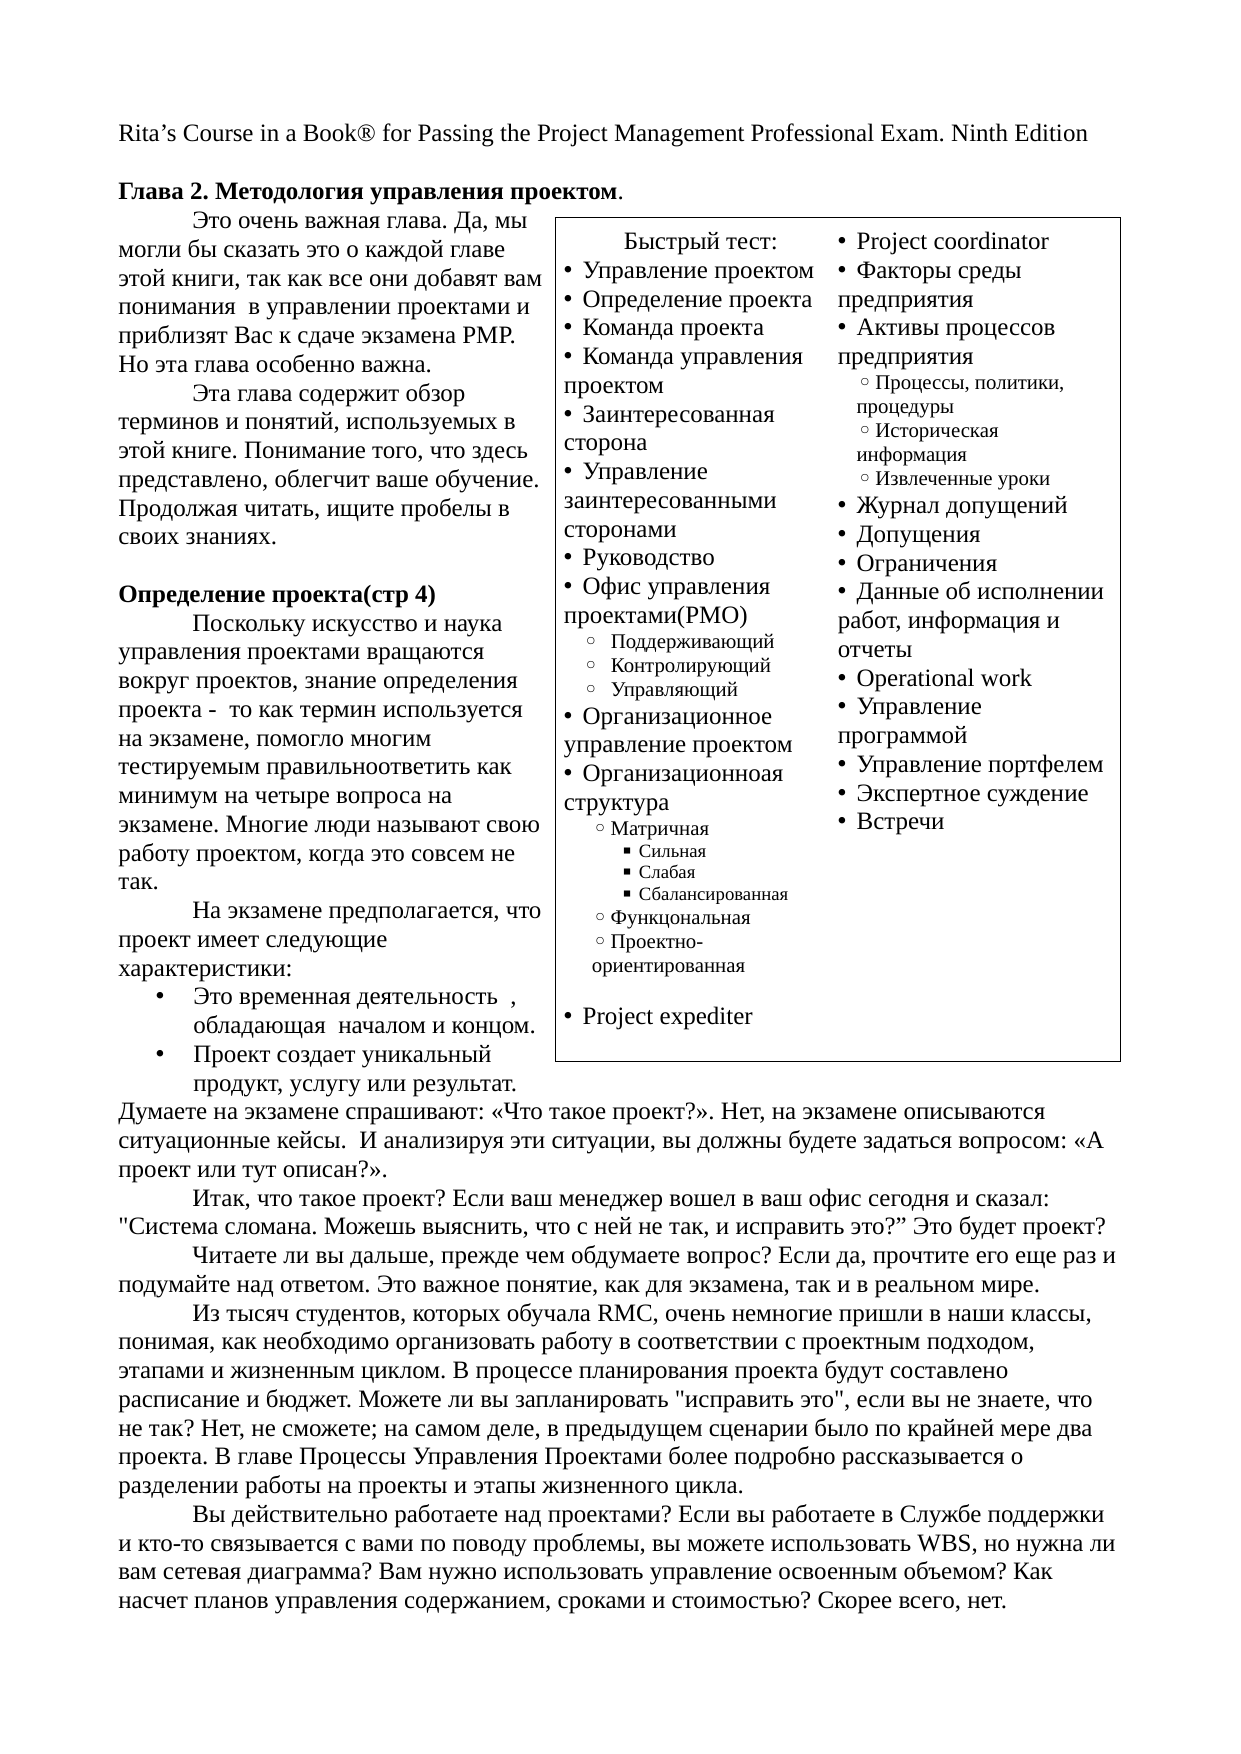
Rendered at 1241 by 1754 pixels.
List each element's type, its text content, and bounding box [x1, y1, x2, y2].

text На экзамене предполагается, что проект имеет следующие характеристики: [118, 895, 555, 981]
list Поддерживающий [582, 629, 838, 653]
list Офис управления проектами(PMO) [564, 571, 838, 629]
list Слабая [620, 861, 838, 883]
text Быстрый тест: [564, 226, 838, 255]
list Заинтересованная сторона [564, 399, 838, 456]
list Ограничения [838, 548, 1112, 576]
list Проектно-ориентированная [592, 929, 838, 977]
list Управление заинтересованными сторонами [564, 456, 838, 542]
list Управление проектом [564, 255, 838, 284]
text Читаете ли вы дальше, прежде чем обдумаете вопрос? Если да, прочтите его еще раз и подумайте над ответом. Это важное понятие, как для экзамена, так и в реальном мире. [118, 1240, 1122, 1298]
list Экспертное суждение [838, 778, 1112, 806]
text Определение проекта(стр 4) [118, 579, 555, 608]
list Определение проекта [564, 284, 838, 312]
list Организационноая структура [564, 758, 838, 816]
list Команда проекта [564, 312, 838, 341]
list Матричная [592, 816, 838, 840]
list Историческая информация [856, 418, 1112, 466]
text Вы действительно работаете над проектами? Если вы работаете в Службе поддержки и кто-то связывается с вами по поводу проблемы, вы можете использовать WBS, но нужна ли вам сетевая диаграмма? Вам нужно использовать управление освоенным объемом? Как насчет планов управления содержанием, сроками и стоимостью? Скорее всего, нет. [118, 1499, 1122, 1614]
list Встречи [838, 806, 1112, 835]
list Журнал допущений [838, 490, 1112, 519]
text Итак, что такое проект? Если ваш менеджер вошел в ваш офис сегодня и сказал: "Система сломана. Можешь выяснить, что с ней не так, и исправить это?” Это будет проект? [118, 1183, 1122, 1240]
list Operational work [838, 663, 1112, 691]
list Project expediter [564, 1001, 838, 1029]
list Команда управления проектом [564, 341, 838, 399]
list Факторы среды предприятия [838, 255, 1112, 312]
list Проект создает уникальный продукт, услугу или результат. [156, 1039, 1122, 1096]
text Из тысяч студентов, которых обучала RMC, очень немногие пришли в наши классы, понимая, как необходимо организовать работу в соответствии с проектным подходом, этапами и жизненным циклом. В процессе планирования проекта будут составлено расписание и бюджет. Можете ли вы запланировать "исправить это", если вы не знаете, что не так? Нет, не сможете; на самом деле, в предыдущем сценарии было по крайней мере два проекта. В главе Процессы Управления Проектами более подробно рассказывается о разделении работы на проекты и этапы жизненного цикла. [118, 1298, 1122, 1499]
list Процессы, политики, процедуры [856, 370, 1112, 418]
list Функцональная [592, 904, 838, 929]
list Извлеченные уроки [856, 466, 1112, 490]
text Это очень важная глава. Да, мы могли бы сказать это о каждой главе этой книги, так как все они добавят вам понимания в управлении проектами и приблизят Вас к сдаче экзамена PMP. Но эта глава особенно важна. [556, 218, 1120, 1061]
text Это очень важная глава. Да, мы могли бы сказать это о каждой главе этой книги, так как все они добавят вам понимания в управлении проектами и приблизят Вас к сдаче экзамена PMP. Но эта глава особенно важна. [118, 205, 1122, 378]
list Данные об исполнении работ, информация и отчеты [838, 576, 1112, 663]
list Активы процессов предприятия [838, 312, 1112, 370]
list Сбалансированная [620, 883, 838, 904]
list Управляющий [582, 677, 838, 701]
list Управление программой [838, 691, 1112, 749]
list Управление портфелем [838, 749, 1112, 778]
text Думаете на экзамене спрашивают: «Что такое проект?». Нет, на экзамене описываются ситуационные кейсы. И анализируя эти ситуации, вы должны будете задаться вопросом: «А проект или тут описан?». [118, 1096, 1122, 1183]
text Поскольку искусство и наука управления проектами вращаются вокруг проектов, знание определения проекта - то как термин используется на экзамене, помогло многим тестируемым правильноответить как минимум на четыре вопроса на экзамене. Многие люди называют свою работу проектом, когда это совсем не так. [118, 608, 555, 895]
list Контролирующий [582, 653, 838, 677]
text Эта глава содержит обзор терминов и понятий, используемых в этой книге. Понимание того, что здесь представлено, облегчит ваше обучение. Продолжая читать, ищите пробелы в своих знаниях. [118, 378, 555, 550]
list Руководство [564, 542, 838, 571]
list Это временная деятельность , обладающая началом и концом. [156, 981, 555, 1039]
list Project coordinator [838, 226, 1112, 255]
list Сильная [620, 840, 838, 861]
text Глава 2. Методология управления проектом. [118, 176, 1122, 205]
list Допущения [838, 519, 1112, 548]
list Организационное управление проектом [564, 701, 838, 758]
